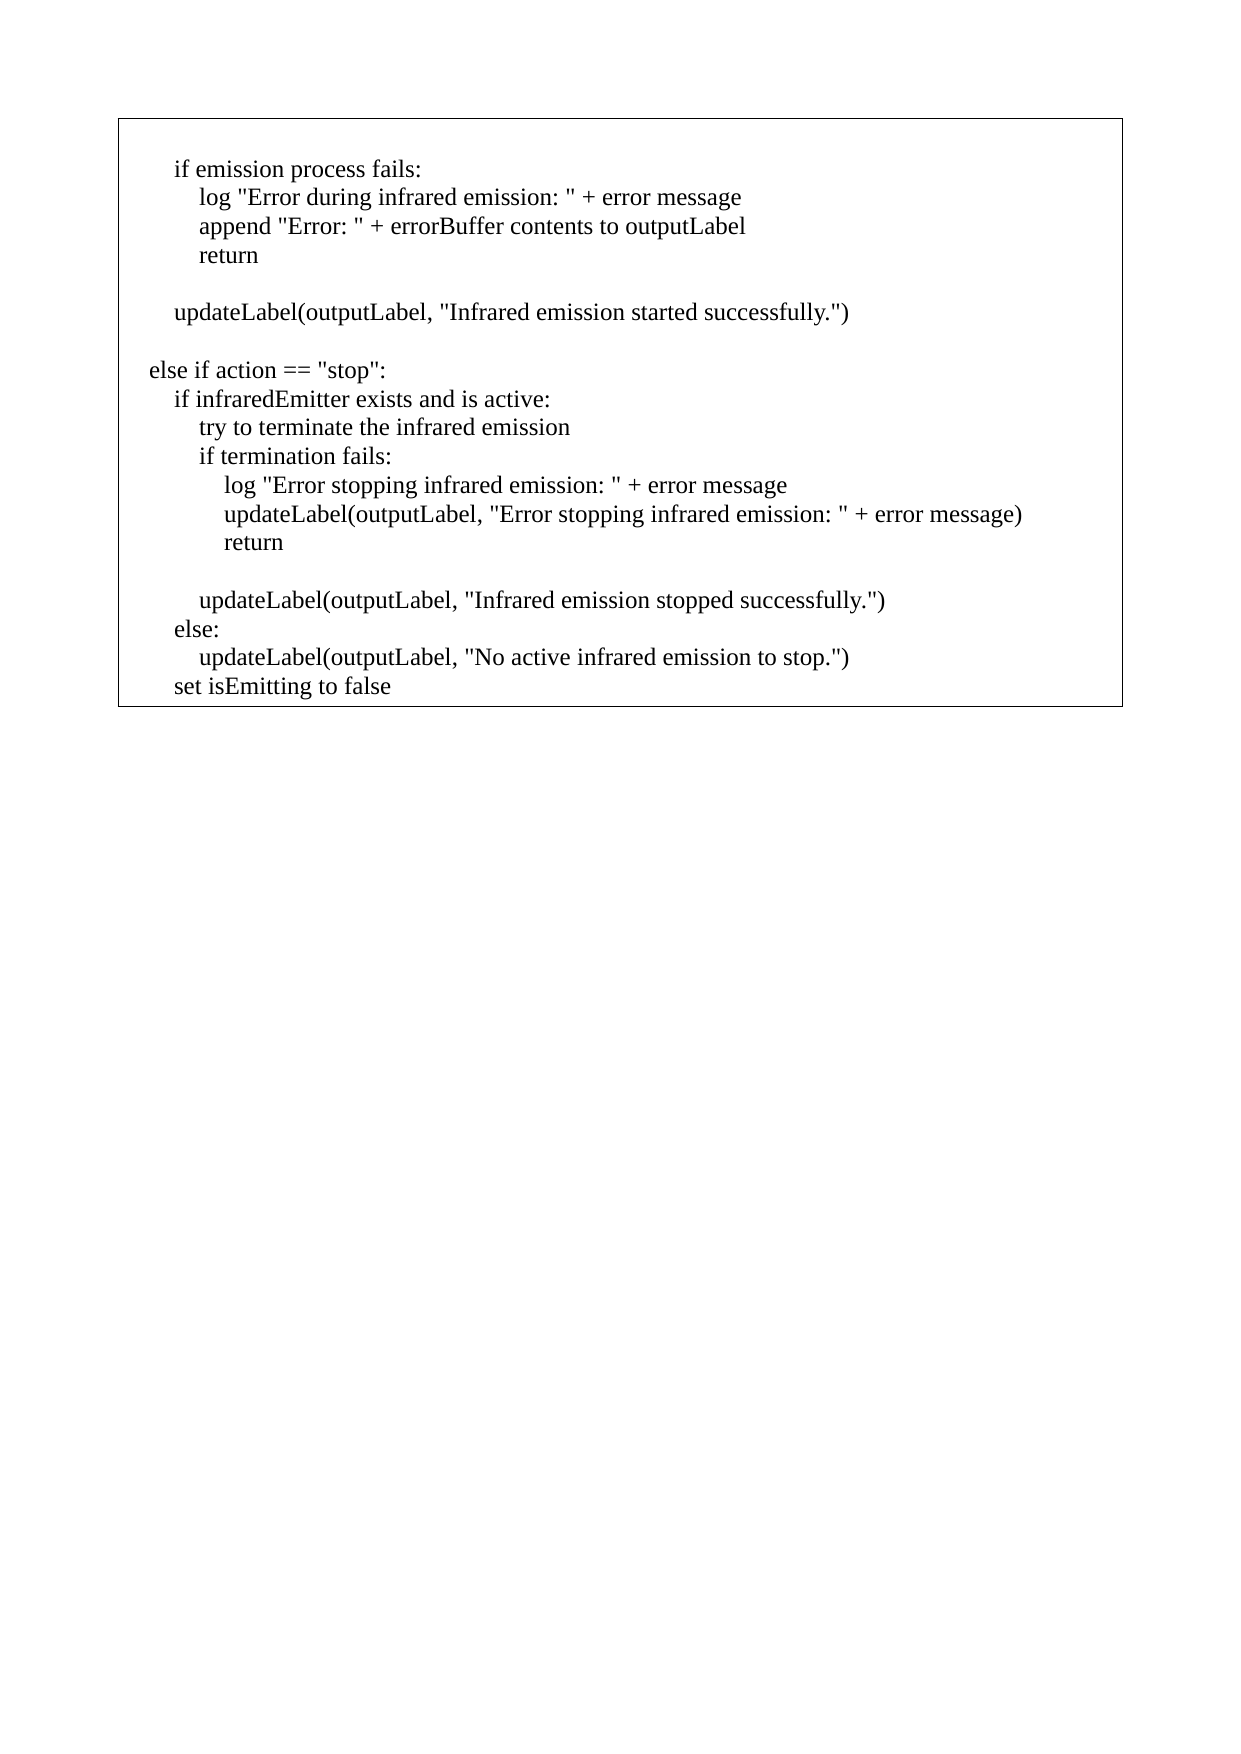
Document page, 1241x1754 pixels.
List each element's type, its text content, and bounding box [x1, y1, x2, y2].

table_header if emission process fails: log "Error during infrared emission: " + error message append "Error: " + errorBuffer contents to outputLabel return updateLabel(outputLabel, "Infrared emission started successfully.") else if action == "stop": if infraredEmitter exists and is active: try to terminate the infrared emission if termination fails: log "Error stopping infrared emission: " + error message updateLabel(outputLabel, "Error stopping infrared emission: " + error message) return updateLabel(outputLabel, "Infrared emission stopped successfully.") else: updateLabel(outputLabel, "No active infrared emission to stop.") set isEmitting to false [119, 119, 1122, 706]
